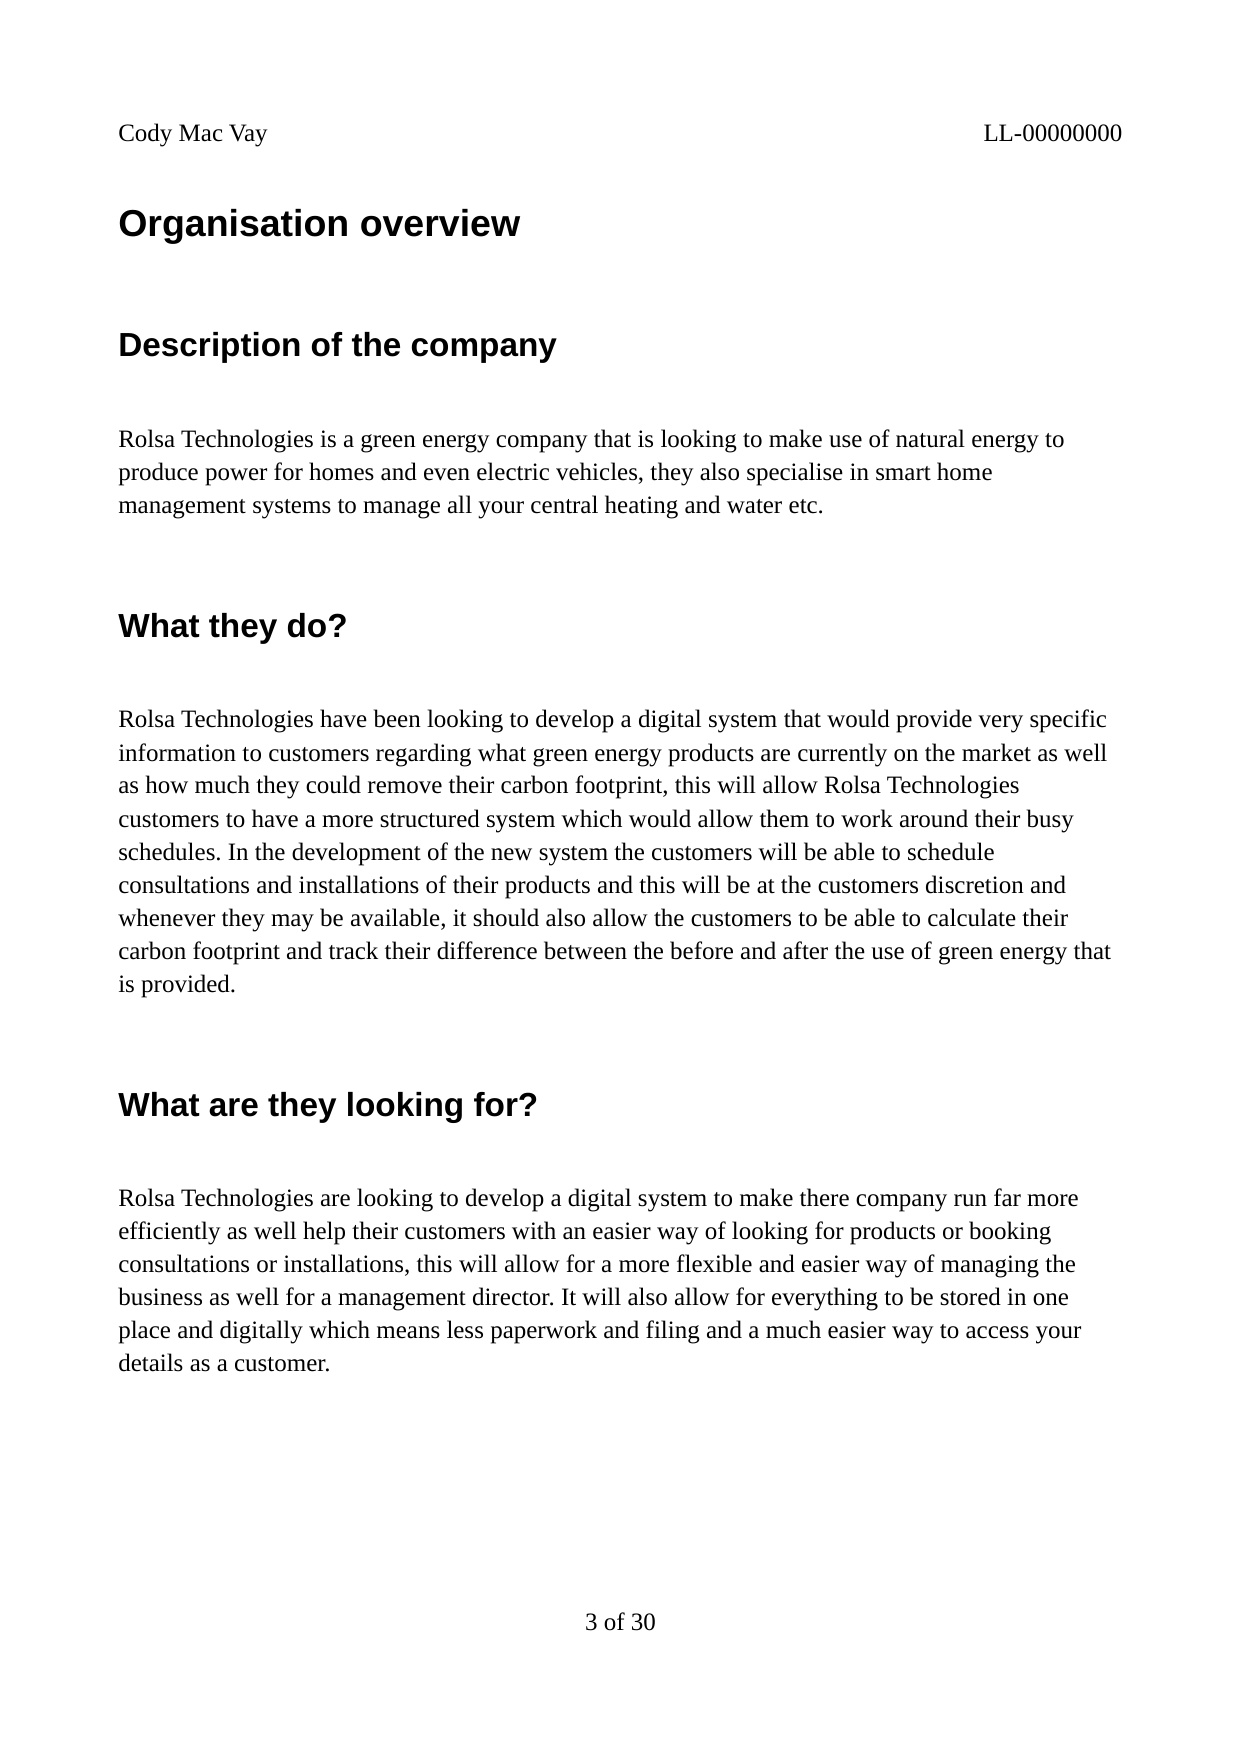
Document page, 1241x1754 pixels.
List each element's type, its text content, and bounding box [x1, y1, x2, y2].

subtitle What are they looking for? [118, 1085, 1122, 1123]
text Rolsa Technologies are looking to develop a digital system to make there company run far more efficiently as well help their customers with an easier way of looking for products or booking consultations or installations, this will allow for a more flexible and easier way of managing the business as well for a management director. It will also allow for everything to be stored in one place and digitally which means less paperwork and filing and a much easier way to access your details as a customer. [118, 1183, 1122, 1377]
text Rolsa Technologies is a green energy company that is looking to make use of natural energy to produce power for homes and even electric vehicles, they also specialise in smart home management systems to manage all your central heating and water etc. [118, 424, 1122, 519]
text Rolsa Technologies have been looking to develop a digital system that would provide very specific information to customers regarding what green energy products are currently on the market as well as how much they could remove their carbon footprint, this will allow Rolsa Technologies customers to have a more structured system which would allow them to work around their busy schedules. In the development of the new system the customers will be able to schedule consultations and installations of their products and this will be at the customers discretion and whenever they may be available, it should also allow the customers to be able to calculate their carbon footprint and track their difference between the before and after the use of green energy that is provided. [118, 704, 1122, 997]
subtitle Organisation overview [118, 201, 1122, 244]
subtitle Description of the company [118, 325, 1122, 364]
subtitle What they do? [118, 606, 1122, 644]
